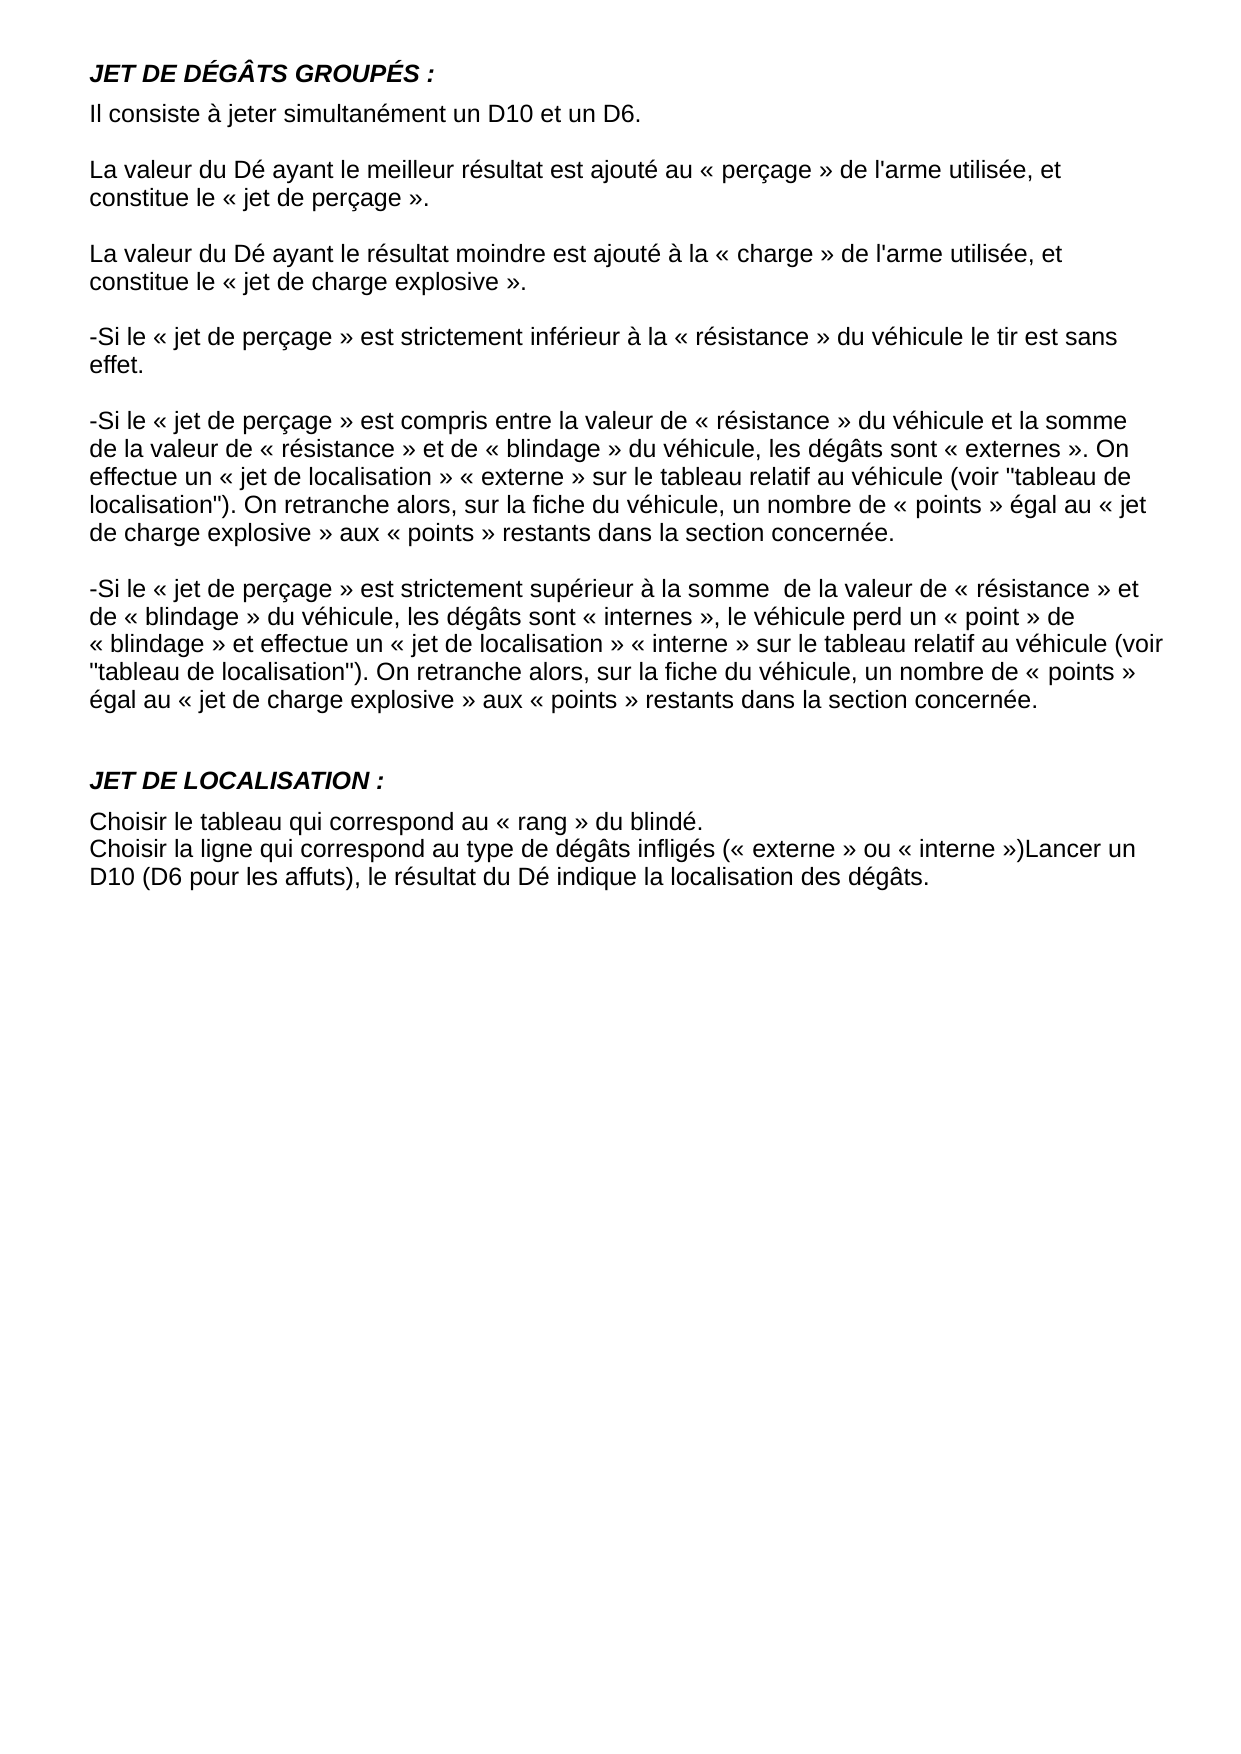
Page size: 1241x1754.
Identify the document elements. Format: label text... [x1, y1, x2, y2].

subtitle Choisir la ligne qui correspond au type de dégâts infligés (« externe » ou « interne »)Lancer un D10 (D6 pour les affuts), le résultat du Dé indique la localisation des dégâts. [89, 835, 1165, 891]
subtitle Il consiste à jeter simultanément un D10 et un D6. [89, 100, 1165, 128]
text Jet de dégâts groupés : [89, 59, 1165, 87]
text Jet de localisation : [89, 767, 1165, 795]
subtitle La valeur du Dé ayant le meilleur résultat est ajouté au « perçage » de l'arme utilisée, et constitue le « jet de perçage ». [89, 156, 1165, 211]
subtitle Choisir le tableau qui correspond au « rang » du blindé. [89, 807, 1165, 835]
subtitle -Si le « jet de perçage » est compris entre la valeur de « résistance » du véhicule et la somme de la valeur de « résistance » et de « blindage » du véhicule, les dégâts sont « externes ». On effectue un « jet de localisation » « externe » sur le tableau relatif au véhicule (voir "tableau de localisation"). On retranche alors, sur la fiche du véhicule, un nombre de « points » égal au « jet de charge explosive » aux « points » restants dans la section concernée. [89, 407, 1165, 546]
subtitle -Si le « jet de perçage » est strictement supérieur à la somme de la valeur de « résistance » et de « blindage » du véhicule, les dégâts sont « internes », le véhicule perd un « point » de « blindage » et effectue un « jet de localisation » « interne » sur le tableau relatif au véhicule (voir "tableau de localisation"). On retranche alors, sur la fiche du véhicule, un nombre de « points » égal au « jet de charge explosive » aux « points » restants dans la section concernée. [89, 574, 1165, 714]
subtitle La valeur du Dé ayant le résultat moindre est ajouté à la « charge » de l'arme utilisée, et constitue le « jet de charge explosive ». [89, 239, 1165, 295]
subtitle -Si le « jet de perçage » est strictement inférieur à la « résistance » du véhicule le tir est sans effet. [89, 323, 1165, 379]
